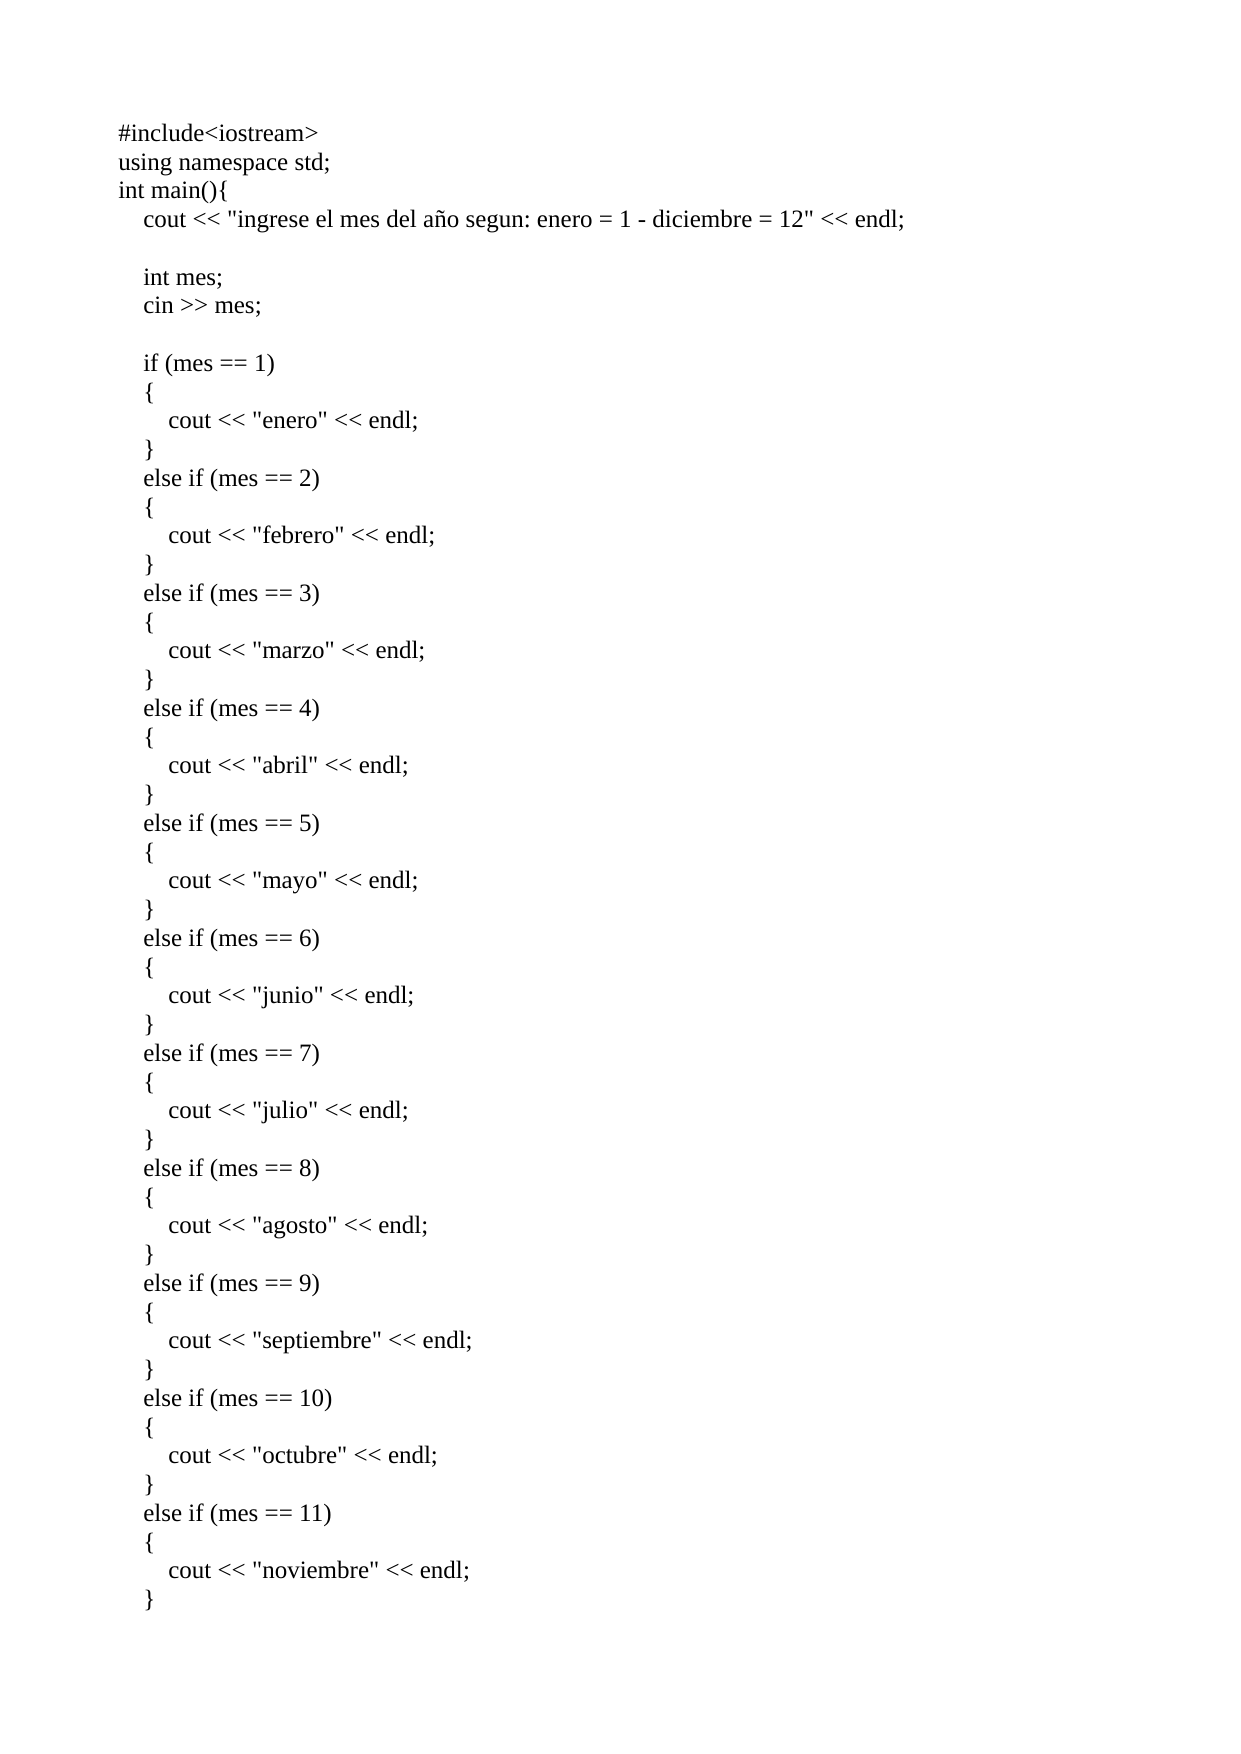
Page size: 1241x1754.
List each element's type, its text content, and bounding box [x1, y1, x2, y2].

text } [118, 1239, 1122, 1268]
text { [118, 722, 1122, 751]
text else if (mes == 5) [118, 808, 1122, 837]
text else if (mes == 7) [118, 1038, 1122, 1067]
text cout << "enero" << endl; [118, 406, 1122, 434]
text else if (mes == 8) [118, 1153, 1122, 1182]
text } [118, 1009, 1122, 1038]
text } [118, 779, 1122, 808]
text else if (mes == 9) [118, 1268, 1122, 1297]
text { [118, 837, 1122, 866]
text cout << "agosto" << endl; [118, 1211, 1122, 1239]
text else if (mes == 10) [118, 1383, 1122, 1412]
text cout << "abril" << endl; [118, 751, 1122, 779]
text else if (mes == 2) [118, 463, 1122, 492]
text using namespace std; [118, 147, 1122, 176]
text } [118, 1124, 1122, 1153]
text int main(){ [118, 176, 1122, 204]
text cout << "julio" << endl; [118, 1096, 1122, 1124]
text { [118, 1412, 1122, 1441]
text } [118, 434, 1122, 463]
text cin >> mes; [118, 291, 1122, 319]
text { [118, 1067, 1122, 1096]
text cout << "ingrese el mes del año segun: enero = 1 - diciembre = 12" << endl; [118, 204, 1122, 233]
text cout << "septiembre" << endl; [118, 1326, 1122, 1354]
text } [118, 1584, 1122, 1613]
text cout << "mayo" << endl; [118, 866, 1122, 894]
text if (mes == 1) [118, 348, 1122, 377]
text } [118, 894, 1122, 923]
text } [118, 664, 1122, 693]
text else if (mes == 4) [118, 693, 1122, 722]
text { [118, 952, 1122, 981]
text else if (mes == 11) [118, 1498, 1122, 1527]
text { [118, 1182, 1122, 1211]
text } [118, 549, 1122, 578]
text cout << "febrero" << endl; [118, 521, 1122, 549]
text else if (mes == 3) [118, 578, 1122, 607]
text cout << "marzo" << endl; [118, 636, 1122, 664]
text { [118, 492, 1122, 521]
text else if (mes == 6) [118, 923, 1122, 952]
text { [118, 377, 1122, 406]
text { [118, 1297, 1122, 1326]
text cout << "noviembre" << endl; [118, 1556, 1122, 1584]
text { [118, 607, 1122, 636]
text cout << "octubre" << endl; [118, 1441, 1122, 1469]
text cout << "junio" << endl; [118, 981, 1122, 1009]
text { [118, 1527, 1122, 1556]
text } [118, 1354, 1122, 1383]
text int mes; [118, 262, 1122, 291]
text } [118, 1469, 1122, 1498]
text #include<iostream> [118, 118, 1122, 147]
